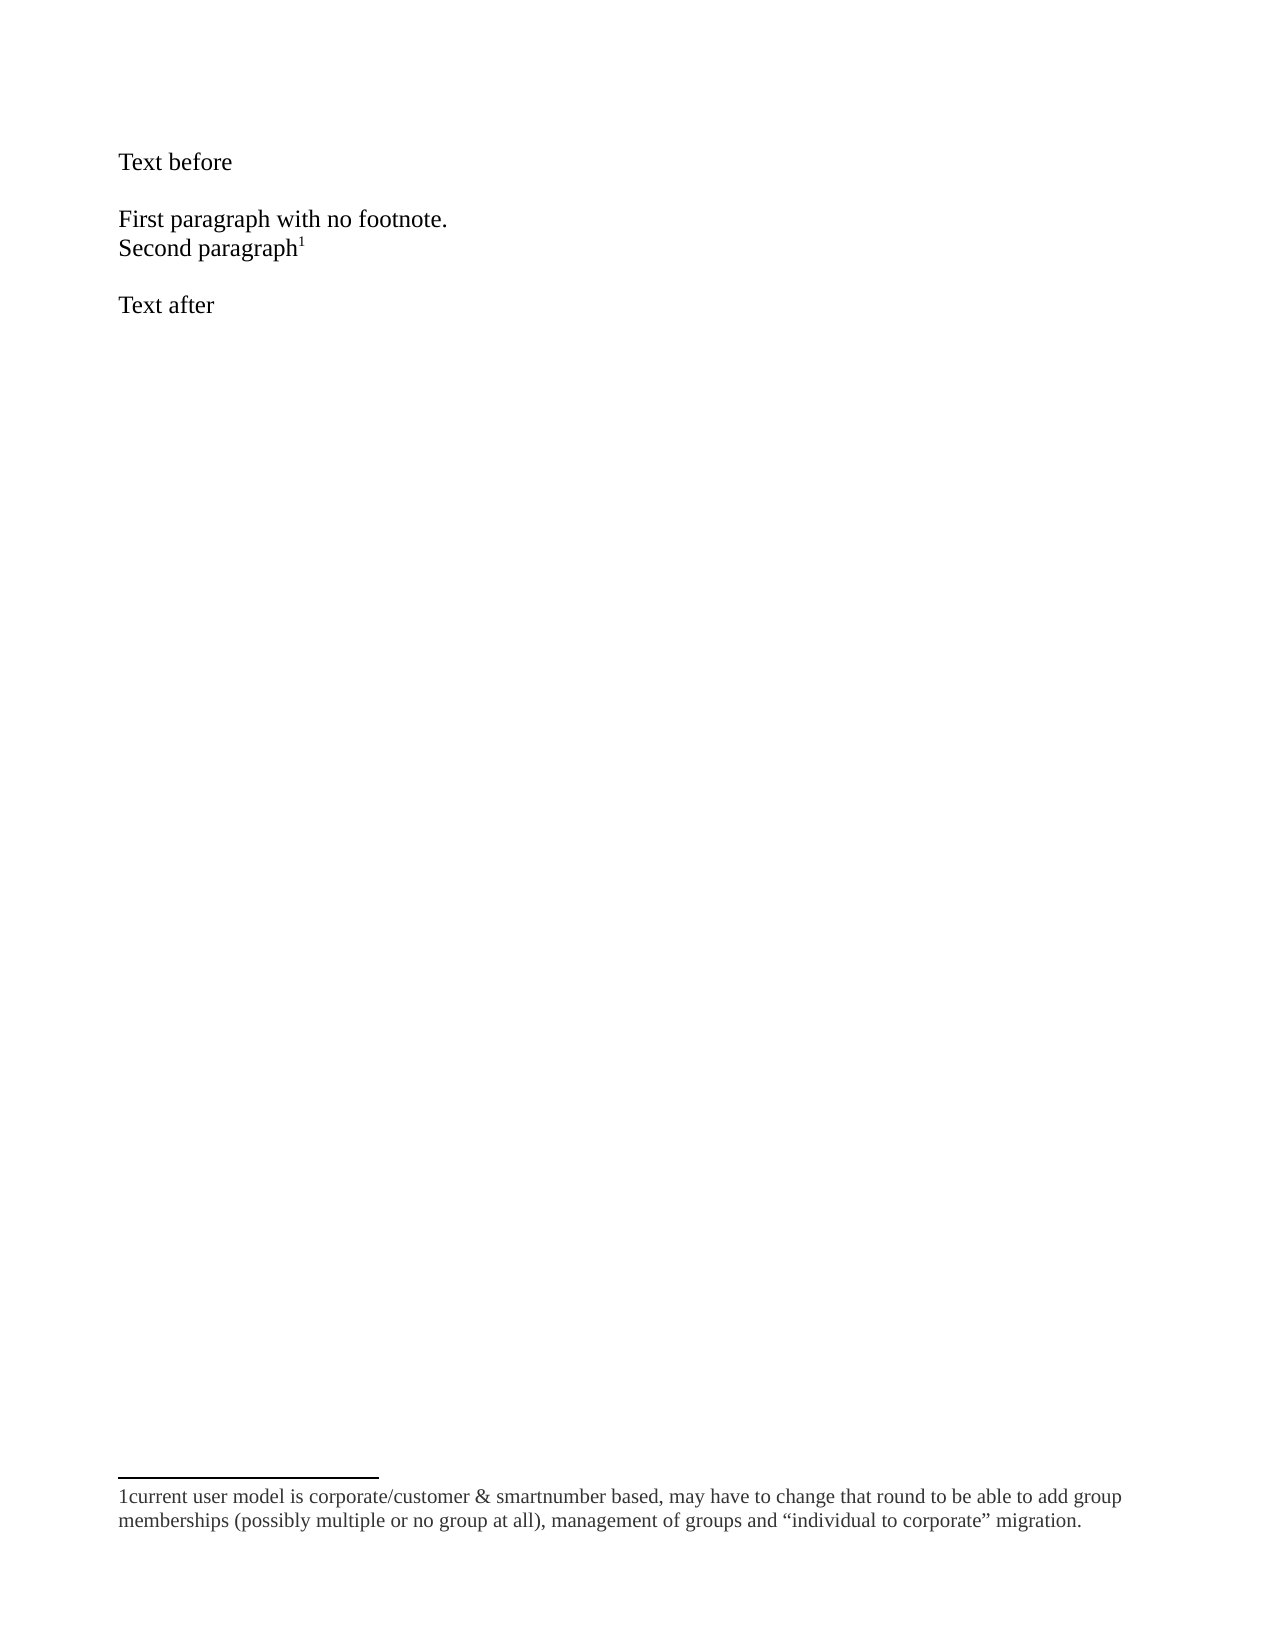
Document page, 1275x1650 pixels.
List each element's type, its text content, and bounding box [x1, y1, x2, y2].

text current user model is corporate/customer & smartnumber based, may have to change that round to be able to add group memberships (possibly multiple or no group at all), management of groups and “individual to corporate” migration. [118, 1484, 1157, 1532]
text Text after [118, 291, 1157, 319]
text Text before [118, 147, 1157, 176]
text First paragraph with no footnote. [118, 204, 1157, 233]
text Second paragraph [118, 233, 1157, 262]
